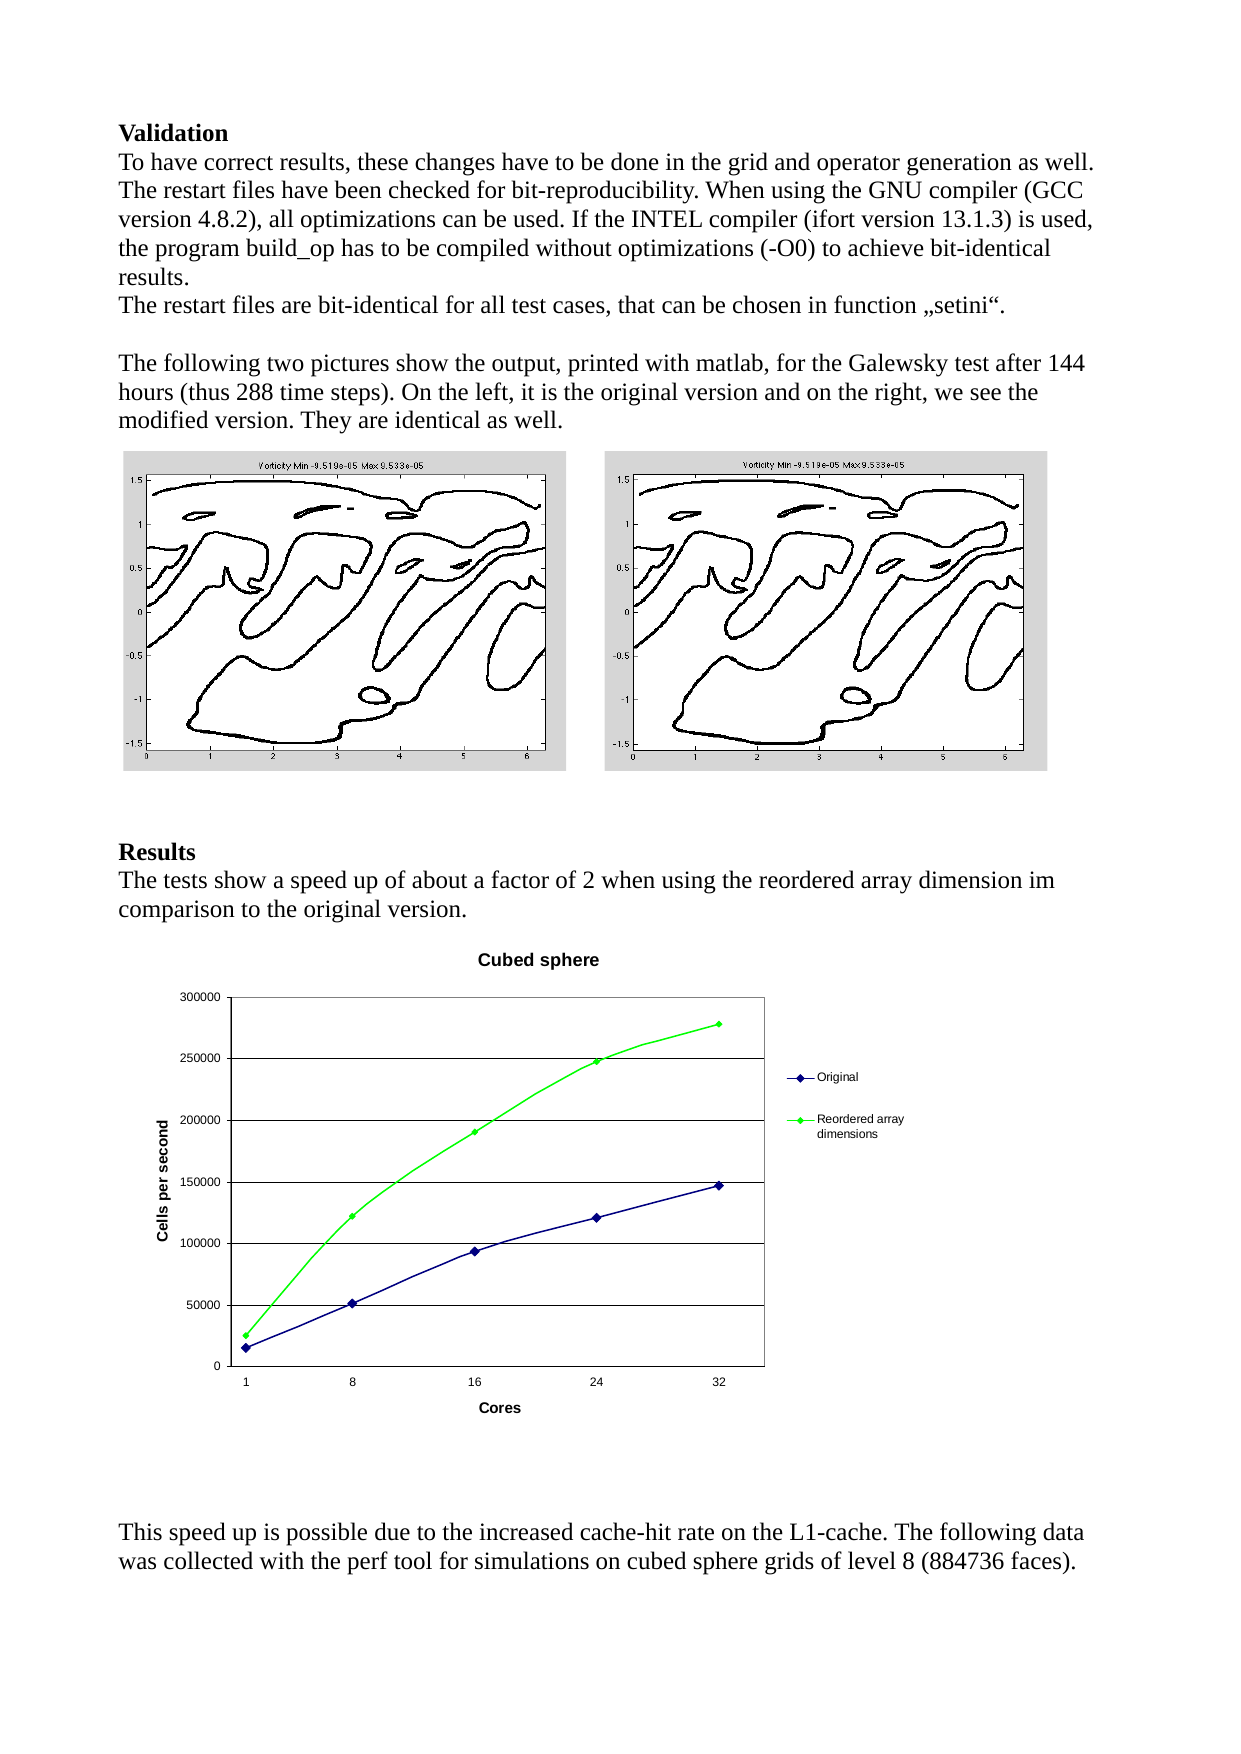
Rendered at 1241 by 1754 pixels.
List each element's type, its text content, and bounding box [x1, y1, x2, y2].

text Results [118, 837, 1122, 866]
text The tests show a speed up of about a factor of 2 when using the reordered array dimension im comparison to the original version. [118, 866, 1122, 923]
text Validation [118, 118, 1122, 147]
picture [123, 451, 567, 771]
text This speed up is possible due to the increased cache-hit rate on the L1-cache. The following data was collected with the perf tool for simulations on cubed sphere grids of level 8 (884736 faces). [118, 1517, 1122, 1574]
text The following two pictures show the output, printed with matlab, for the Galewsky test after 144 hours (thus 288 time steps). On the left, it is the original version and on the right, we see the modified version. They are identical as well. [118, 348, 1122, 434]
picture [604, 451, 1048, 771]
text The restart files are bit-identical for all test cases, that can be chosen in function „setini“. [118, 291, 1122, 319]
text To have correct results, these changes have to be done in the grid and operator generation as well. The restart files have been checked for bit-reproducibility. When using the GNU compiler (GCC version 4.8.2), all optimizations can be used. If the INTEL compiler (ifort version 13.1.3) is used, the program build_op has to be compiled without optimizations (-O0) to achieve bit-identical results. [118, 147, 1122, 291]
